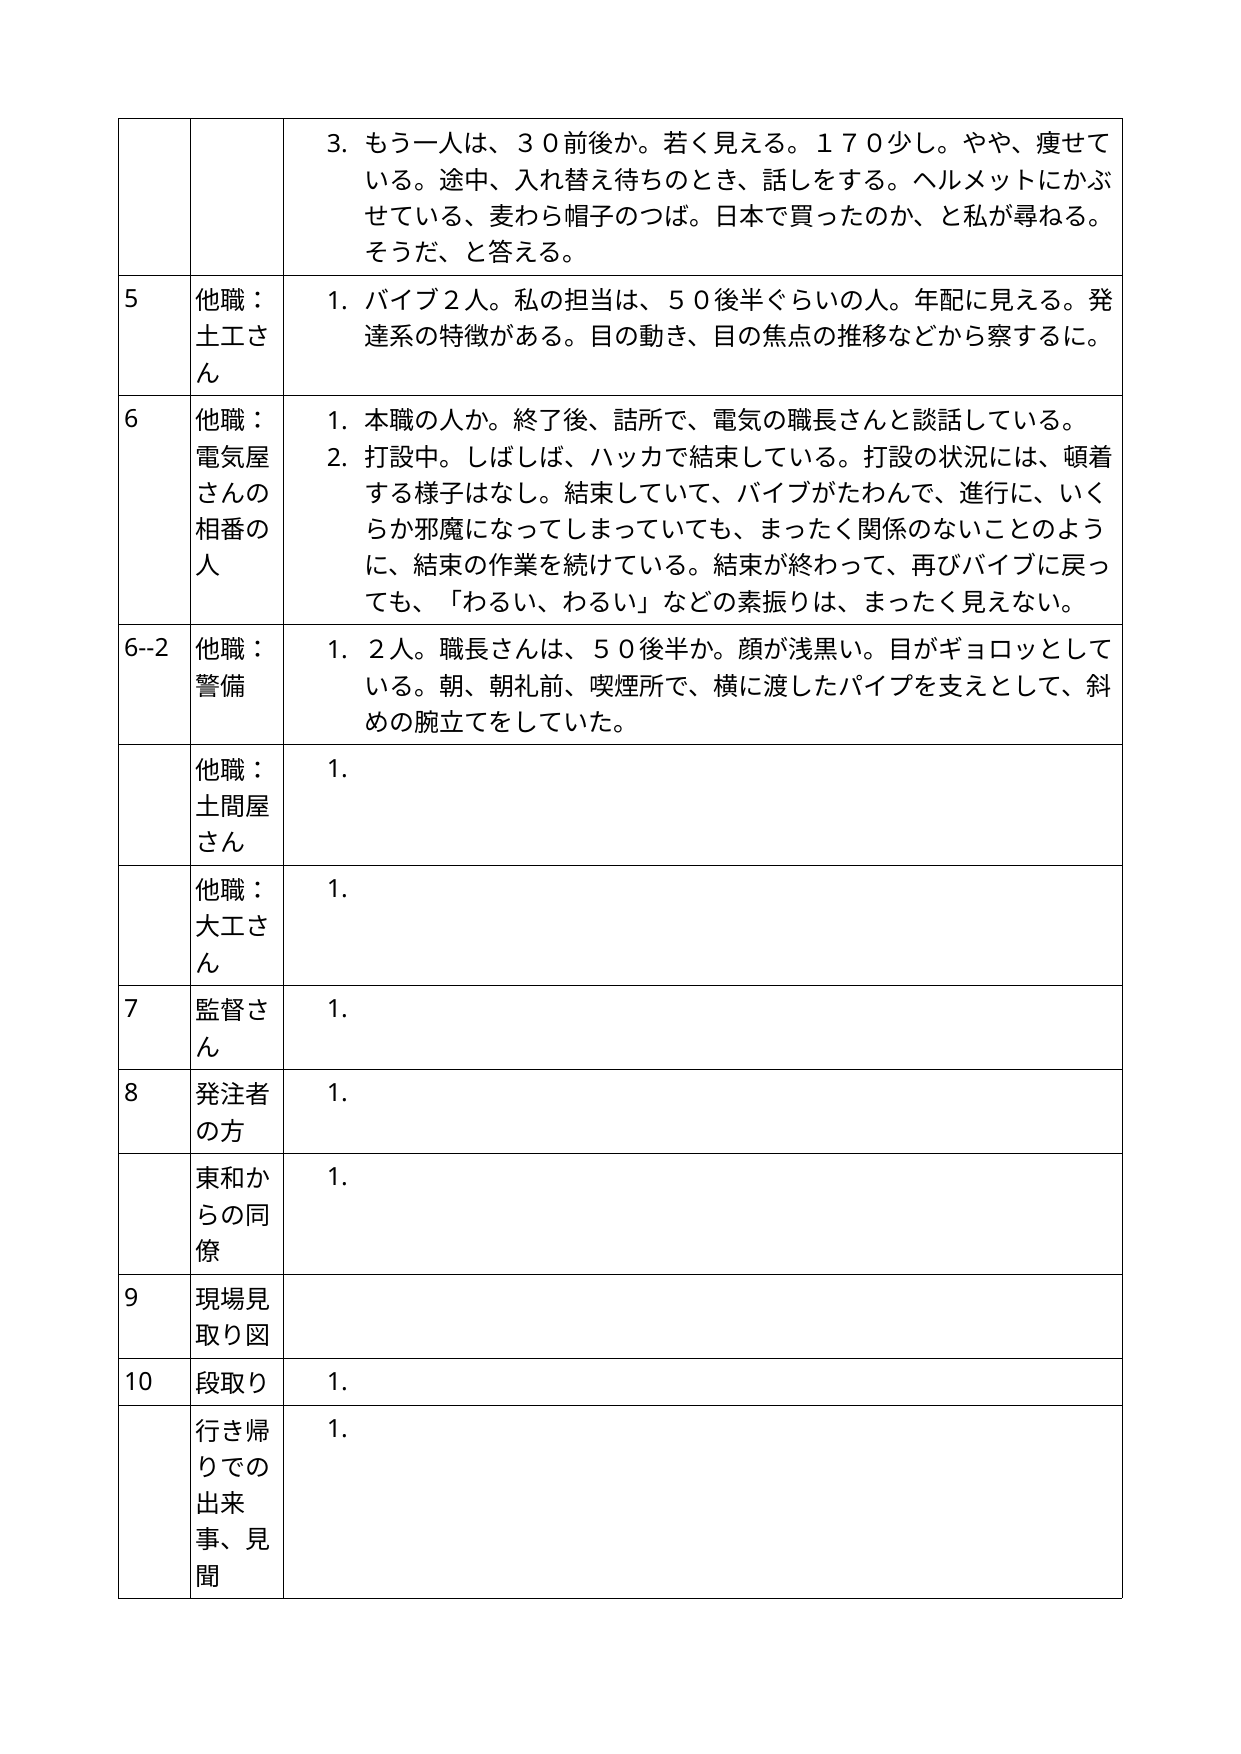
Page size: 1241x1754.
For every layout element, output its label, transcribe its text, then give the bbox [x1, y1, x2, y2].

table_cell [119, 745, 190, 865]
table_cell 現場見取り図 [191, 1275, 283, 1357]
table_cell [191, 119, 283, 275]
table_cell 他職：大工さん [191, 866, 283, 985]
table_cell 他職：電気屋さんの相番の人 [191, 396, 283, 624]
table_cell 10 [119, 1359, 190, 1405]
table_cell [284, 1275, 1122, 1357]
table_cell 監督さん [191, 986, 283, 1069]
table_cell [119, 866, 190, 985]
table_cell 他職：警備 [191, 625, 283, 744]
table_cell [284, 1359, 1122, 1405]
table_cell 行き帰りでの出来事、見聞 [191, 1406, 283, 1598]
table_cell 8 [119, 1070, 190, 1153]
table_cell 6 [119, 396, 190, 624]
table_cell [119, 119, 190, 275]
table_cell [284, 1406, 1122, 1598]
table_cell [284, 986, 1122, 1069]
table_cell 本職の人か。終了後、詰所で、電気の職長さんと談話している。 打設中。しばしば、ハッカで結束している。打設の状況には、頓着する様子はなし。結束していて、バイブがたわんで、進行に、いくらか邪魔になってしまっていても、まったく関係のないことのように、結束の作業を続けている。結束が終わって、再びバイブに戻っても、「わるい、わるい」などの素振りは、まったく見えない。 [284, 396, 1122, 624]
table_cell 7 [119, 986, 190, 1069]
table_cell ２人。職長さんは、５０後半か。顔が浅黒い。目がギョロッとしている。朝、朝礼前、喫煙所で、横に渡したパイプを支えとして、斜めの腕立てをしていた。 [284, 625, 1122, 744]
table_cell 5 [119, 276, 190, 395]
table_cell バイブ２人。私の担当は、５０後半ぐらいの人。年配に見える。発達系の特徴がある。目の動き、目の焦点の推移などから察するに。 [284, 276, 1122, 395]
table_cell 他職：土間屋さん [191, 745, 283, 865]
table_cell [284, 866, 1122, 985]
table_cell 6--2 [119, 625, 190, 744]
table_cell [119, 1154, 190, 1273]
table_cell 発注者の方 [191, 1070, 283, 1153]
table_cell [119, 1406, 190, 1598]
table_cell 段取り [191, 1359, 283, 1405]
table_cell 9 [119, 1275, 190, 1357]
table_cell 東和からの同僚 [191, 1154, 283, 1273]
table_cell 他職：土工さん [191, 276, 283, 395]
table_cell [284, 1154, 1122, 1273]
table_cell [284, 745, 1122, 865]
table_cell ３人。職長さんは、日本人。５０半ばか。以前に、一緒になったことがある。二重の眼。腹がいくぶん出ている。 他の２人は、ベトナム人。一人は、１６０少しか、小柄。太め。３０後半か。ホースの引き回しを担当。落ち着いている。 もう一人は、３０前後か。若く見える。１７０少し。やや、痩せている。途中、入れ替え待ちのとき、話しをする。ヘルメットにかぶせている、麦わら帽子のつば。日本で買ったのか、と私が尋ねる。そうだ、と答える。 [284, 119, 1122, 275]
table_cell [284, 1070, 1122, 1153]
